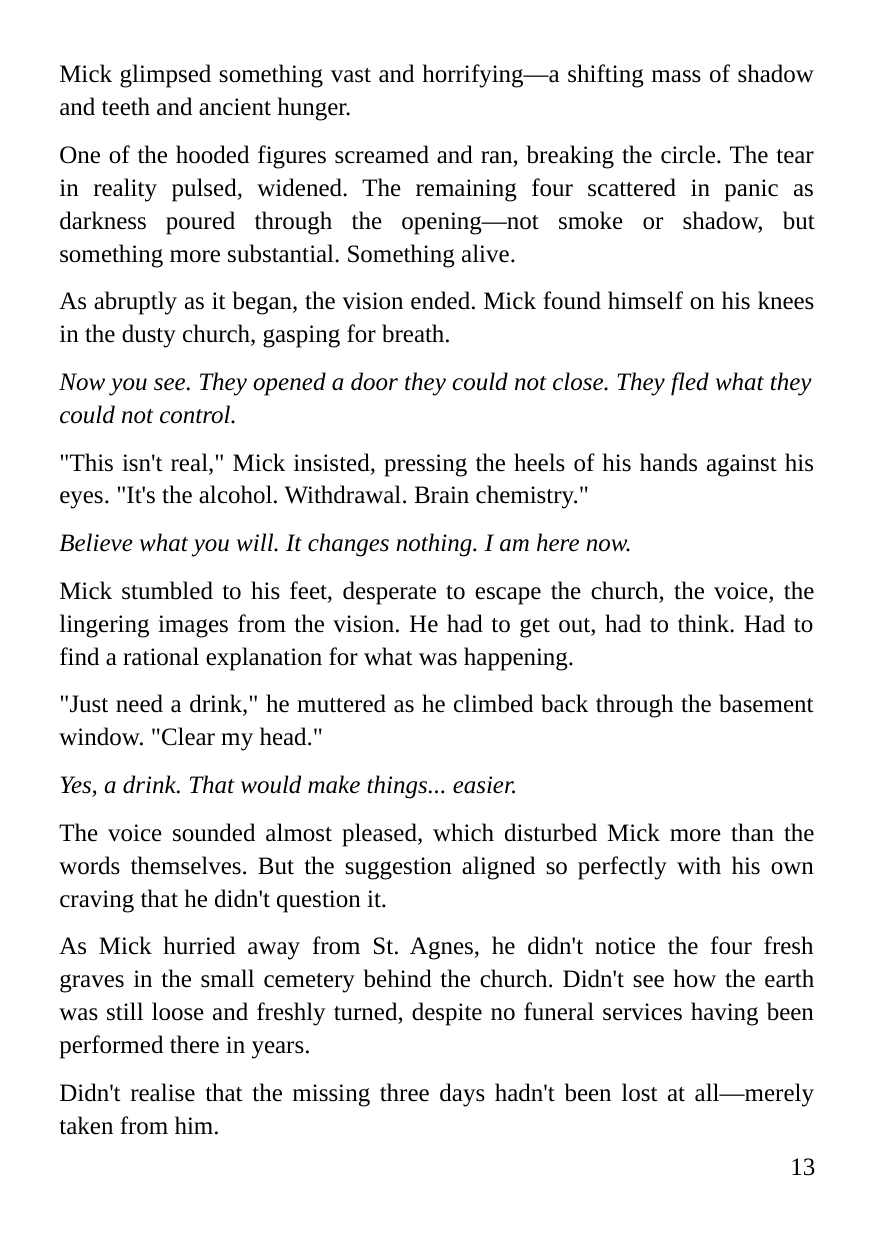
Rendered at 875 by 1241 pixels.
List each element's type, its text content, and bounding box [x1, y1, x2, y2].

text Now you see. They opened a door they could not close. They fled what they could not control. [59, 367, 815, 429]
text As Mick hurried away from St. Agnes, he didn't notice the four fresh graves in the small cemetery behind the church. Didn't see how the earth was still loose and freshly turned, despite no funeral services having been performed there in years. [59, 931, 815, 1059]
text "This isn't real," Mick insisted, pressing the heels of his hands against his eyes. "It's the alcohol. Withdrawal. Brain chemistry." [59, 448, 815, 509]
text One of the hooded figures screamed and ran, breaking the circle. The tear in reality pulsed, widened. The remaining four scattered in panic as darkness poured through the opening—not smoke or shadow, but something more substantial. Something alive. [59, 140, 815, 267]
text "Just need a drink," he muttered as he climbed back through the basement window. "Clear my head." [59, 689, 815, 751]
text The voice sounded almost pleased, which disturbed Mick more than the words themselves. But the suggestion aligned so perfectly with his own craving that he didn't question it. [59, 818, 815, 912]
text Believe what you will. It changes nothing. I am here now. [59, 528, 815, 557]
text Mick stumbled to his feet, desperate to escape the church, the voice, the lingering images from the vision. He had to get out, had to think. Had to find a rational explanation for what was happening. [59, 576, 815, 671]
text Didn't realise that the missing three days hadn't been lost at all—merely taken from him. [59, 1078, 815, 1140]
text Yes, a drink. That would make things... easier. [59, 770, 815, 799]
text Mick glimpsed something vast and horrifying—a shifting mass of shadow and teeth and ancient hunger. [59, 59, 815, 121]
text As abruptly as it began, the vision ended. Mick found himself on his knees in the dusty church, gasping for breath. [59, 286, 815, 348]
